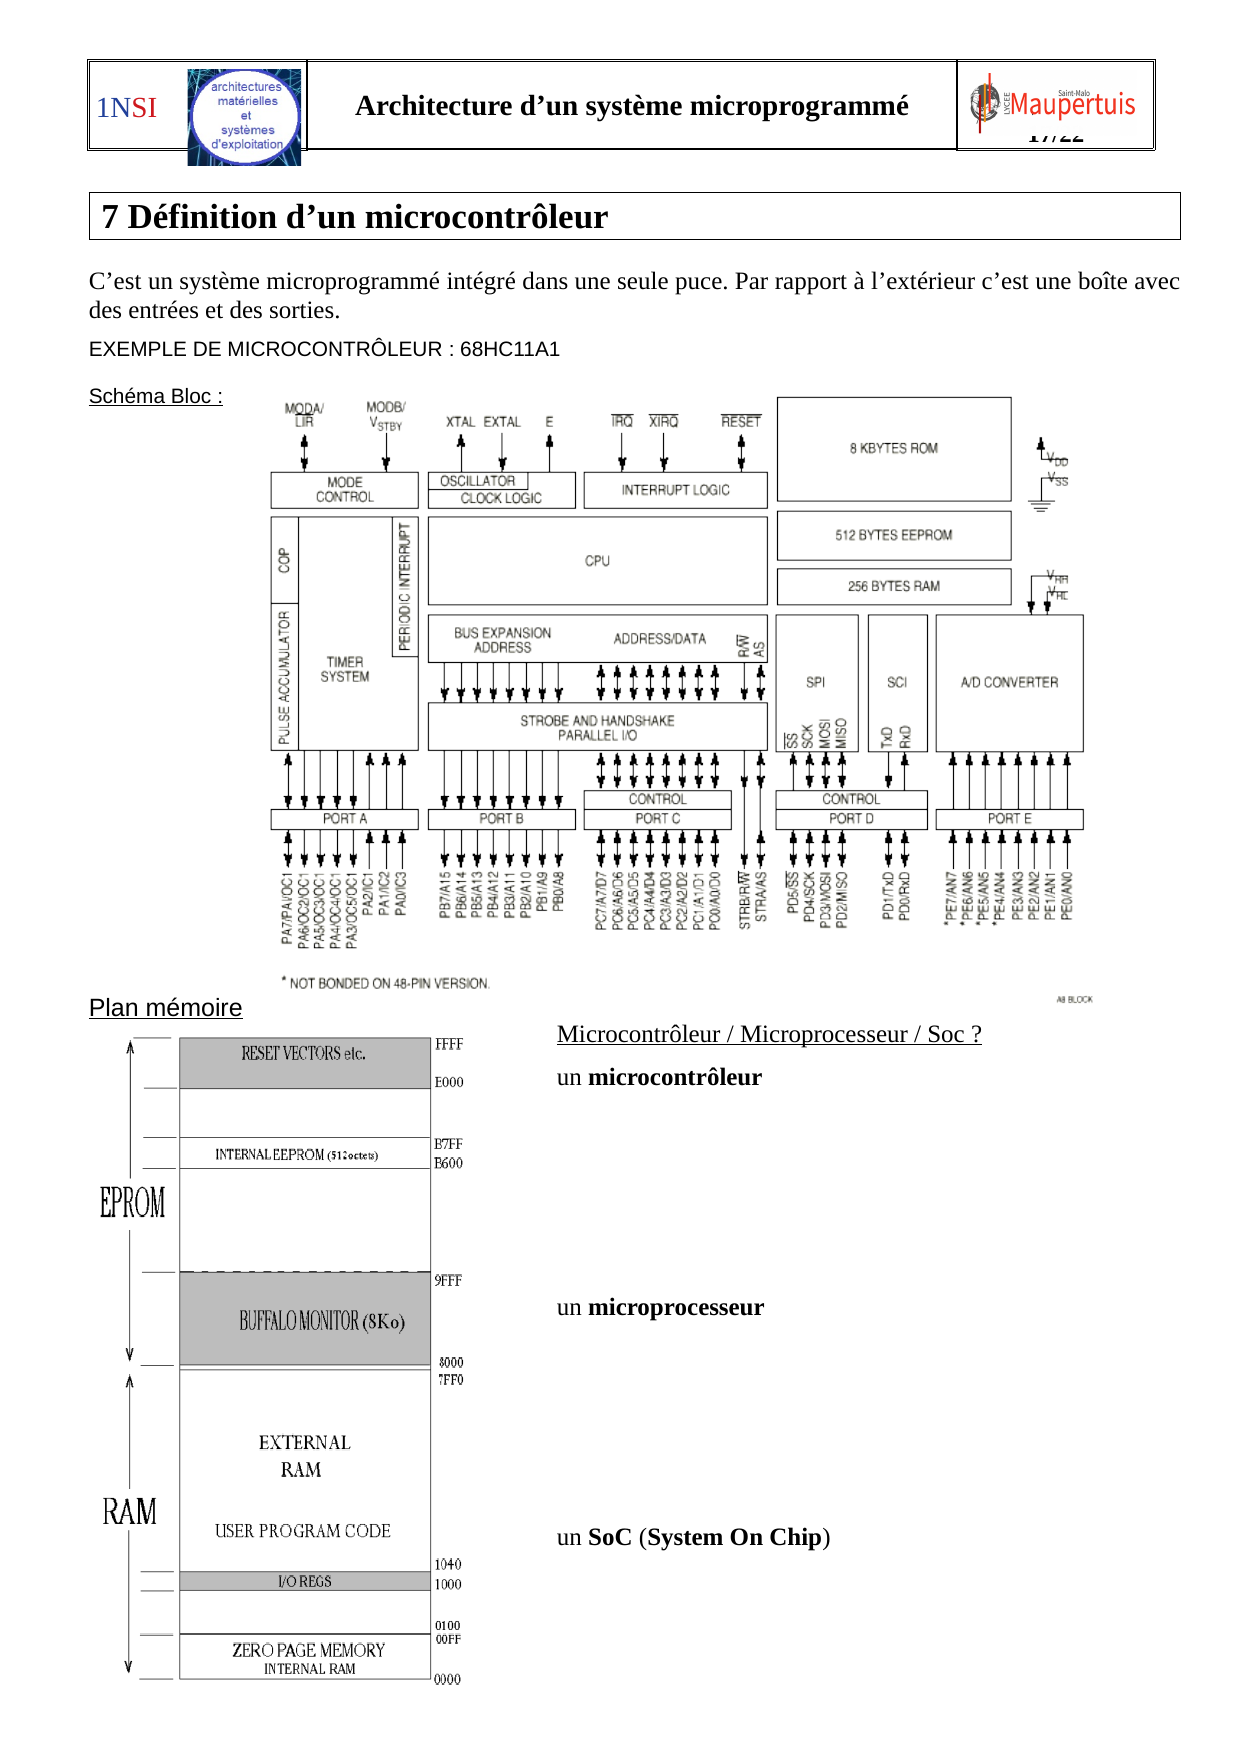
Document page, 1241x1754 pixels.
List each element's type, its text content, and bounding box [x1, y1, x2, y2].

text EXEMPLE DE MICROCONTRÔLEUR : 68HC11A1 [88, 336, 1181, 360]
text [1115, 384, 1181, 504]
picture [82, 1033, 465, 1685]
subtitle Définition d’un microcontrôleur [90, 193, 1180, 239]
picture [970, 70, 1137, 136]
text C’est un système microprogrammé intégré dans une seule puce. Par rapport à l’extérieur c’est une boîte avec des entrées et des sorties. [88, 266, 1181, 324]
picture [187, 69, 302, 166]
text Plan mémoire [88, 993, 1181, 1021]
picture [250, 381, 1115, 1015]
text Schéma Bloc : [88, 384, 250, 504]
